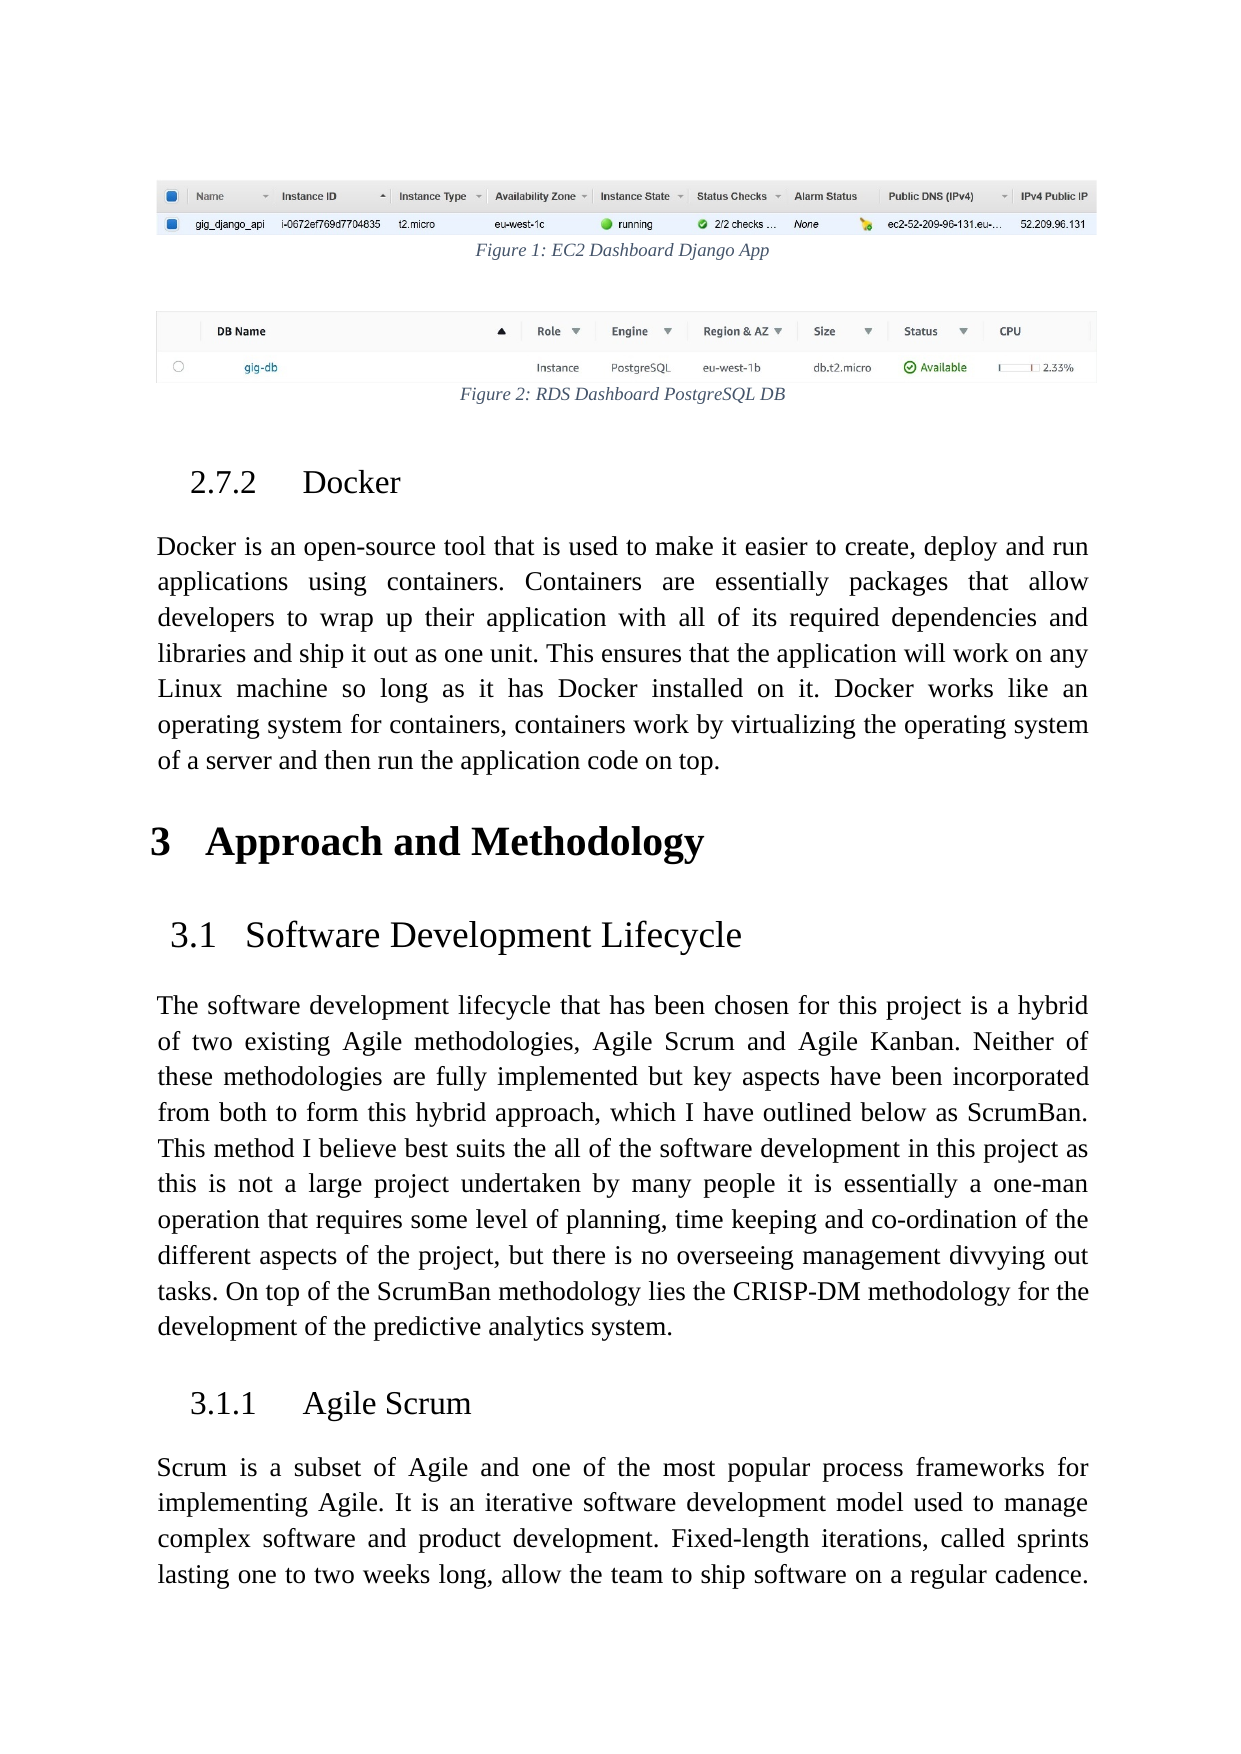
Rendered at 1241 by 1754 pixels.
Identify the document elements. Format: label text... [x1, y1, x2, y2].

text Figure 2: RDS Dashboard PostgreSQL DB [156, 383, 1090, 405]
text Docker is an open-source tool that is used to make it easier to create, deploy and run applications using containers. Containers are essentially packages that allow developers to wrap up their application with all of its required dependencies and libraries and ship it out as one unit. This ensures that the application will work on any Linux machine so long as it has Docker installed on it. Docker works like an operating system for containers, containers work by virtualizing the operating system of a server and then run the application code on top. [156, 529, 1090, 775]
subtitle Docker [190, 462, 1090, 500]
text Scrum is a subset of Agile and one of the most popular process frameworks for implementing Agile. It is an iterative software development model used to manage complex software and product development. Fixed-length iterations, called sprints lasting one to two weeks long, allow the team to ship software on a regular cadence. [156, 1451, 1090, 1589]
text Figure 1: EC2 Dashboard Django App [156, 239, 1090, 261]
text The software development lifecycle that has been chosen for this project is a hybrid of two existing Agile methodologies, Agile Scrum and Agile Kanban. Neither of these methodologies are fully implemented but key aspects have been incorporated from both to form this hybrid approach, which I have outlined below as ScrumBan. This method I believe best suits the all of the software development in this project as this is not a large project undertaken by many people it is essentially a one-man operation that requires some level of planning, time keeping and co-ordination of the different aspects of the project, but there is no overseeing management divvying out tasks. On top of the ScrumBan methodology lies the CRISP-DM methodology for the development of the predictive analytics system. [156, 989, 1090, 1342]
subtitle Agile Scrum [190, 1383, 1090, 1421]
subtitle Software Development Lifecycle [170, 912, 1090, 955]
subtitle Approach and Methodology [150, 816, 1090, 864]
